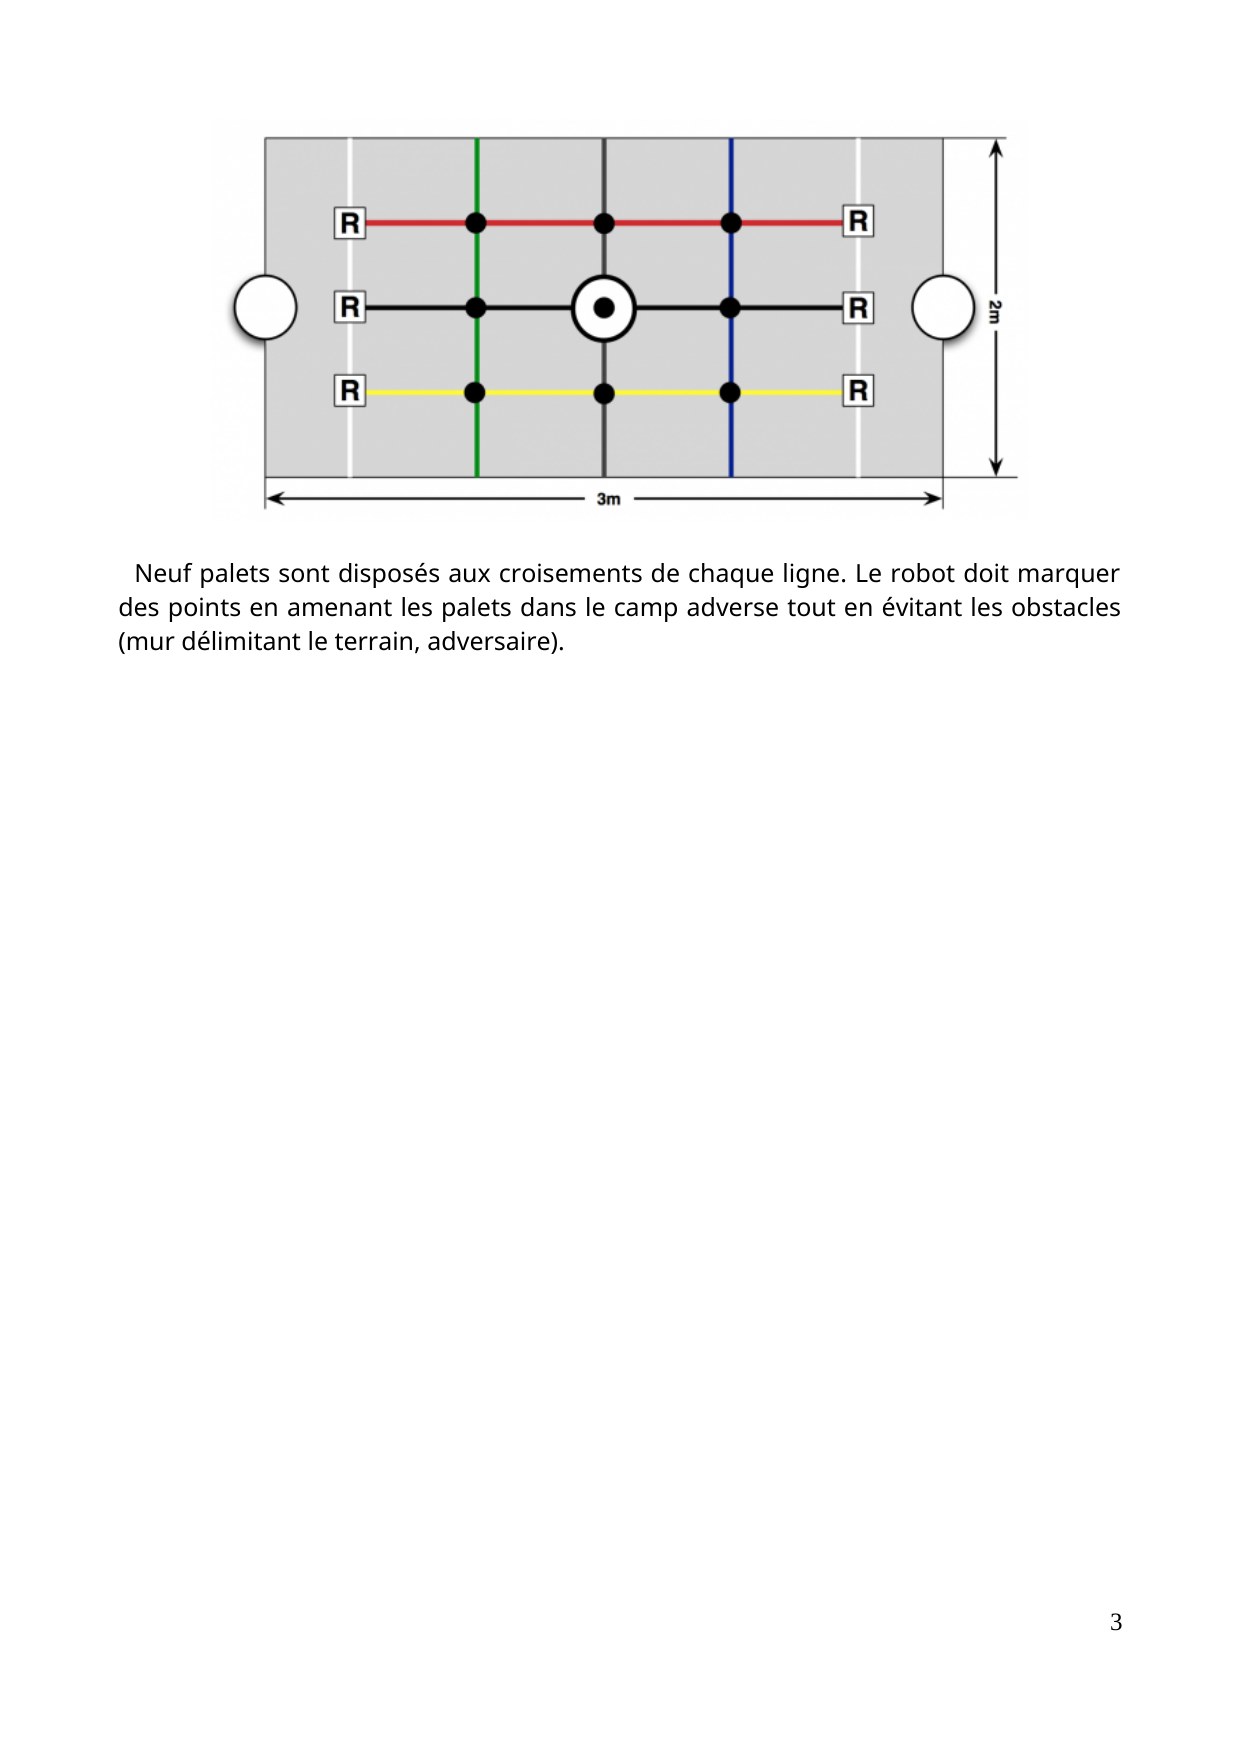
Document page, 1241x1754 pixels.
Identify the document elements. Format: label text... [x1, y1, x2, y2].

picture [211, 118, 1030, 522]
text Neuf palets sont disposés aux croisements de chaque ligne. Le robot doit marquer des points en amenant les palets dans le camp adverse tout en évitant les obstacles (mur délimitant le terrain, adversaire). [118, 556, 1122, 658]
